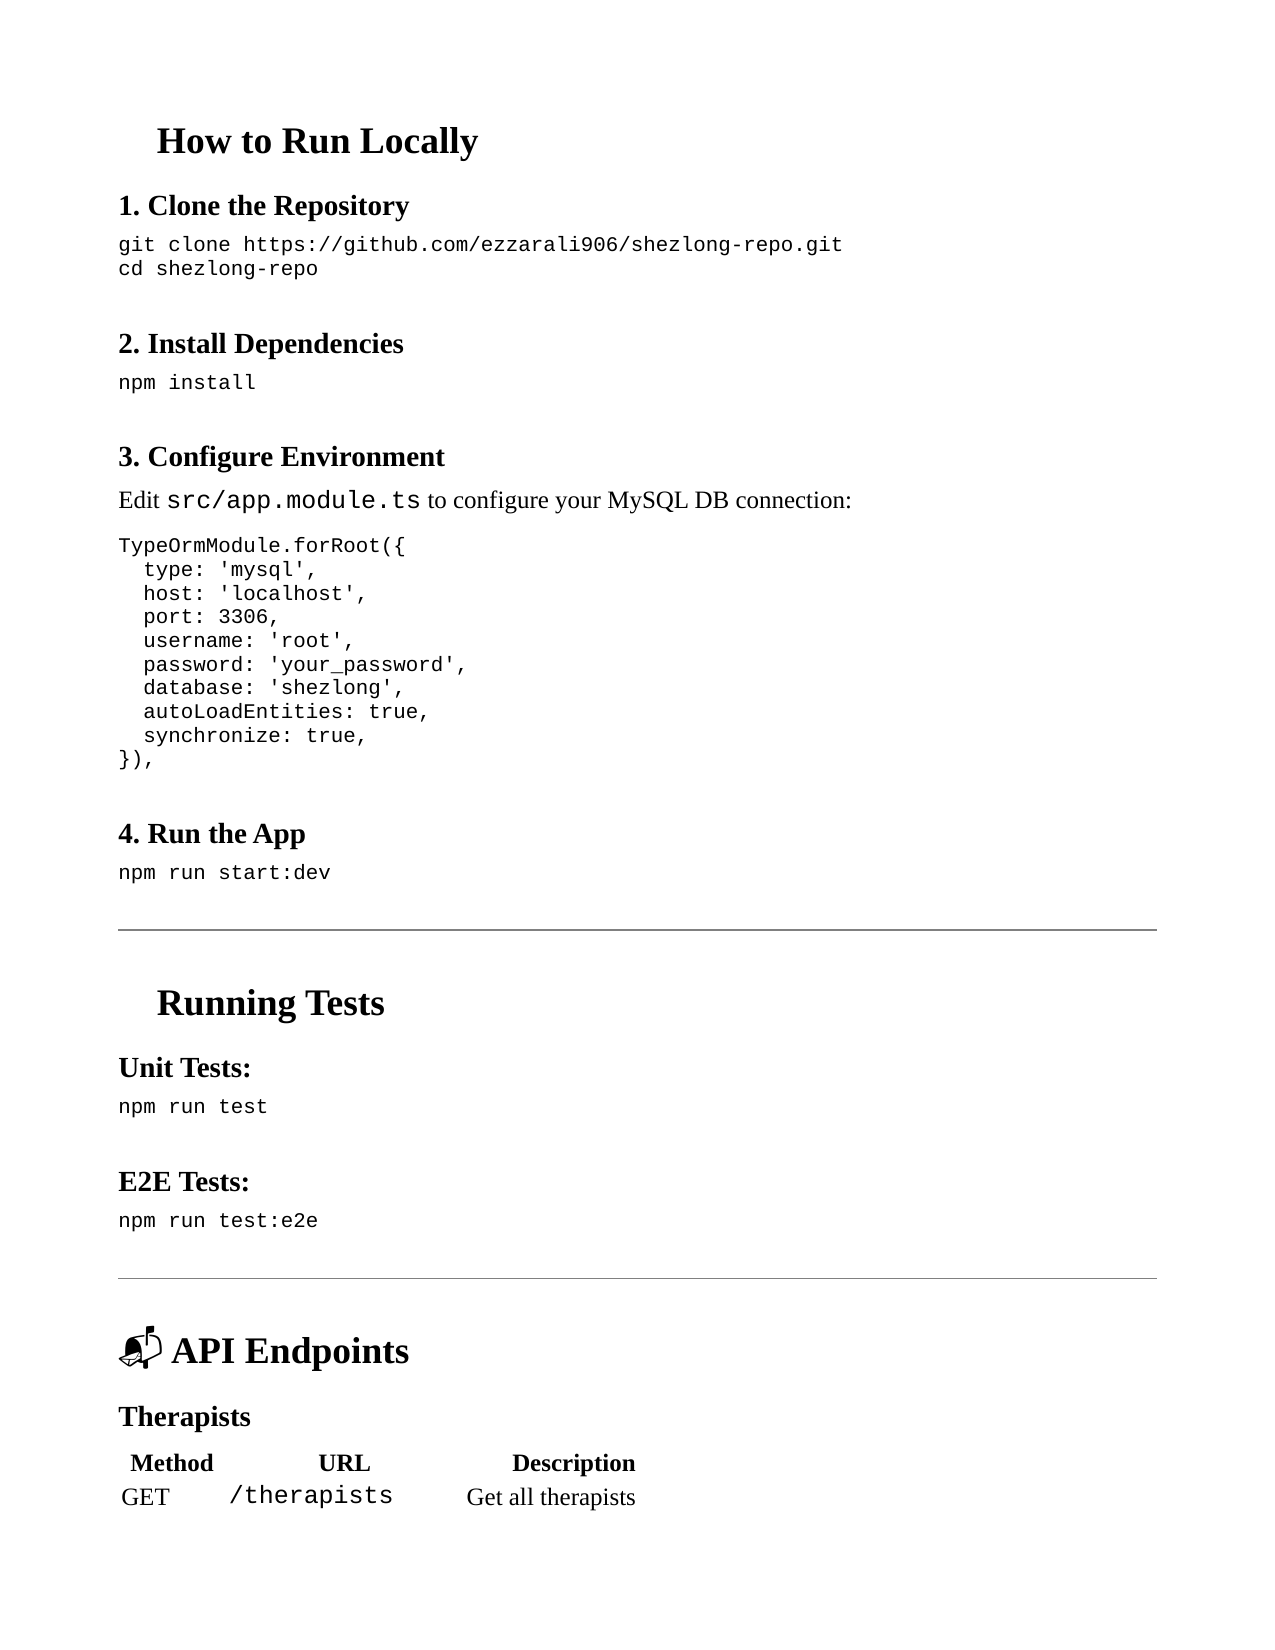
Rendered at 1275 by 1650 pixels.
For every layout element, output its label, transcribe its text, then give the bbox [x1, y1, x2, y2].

text password: 'your_password', [118, 654, 1157, 677]
text type: 'mysql', [118, 559, 1157, 583]
subtitle 4. Run the App [118, 816, 1157, 849]
text host: 'localhost', [118, 583, 1157, 606]
table_cell GET [118, 1479, 226, 1514]
text npm run test:e2e [118, 1210, 1157, 1234]
subtitle 2. Install Dependencies [118, 326, 1157, 359]
text cd shezlong-repo [118, 258, 1157, 282]
table_cell Get all therapists [464, 1479, 684, 1514]
table_header Method [118, 1445, 226, 1479]
text npm run test [118, 1097, 1157, 1120]
table_header Description [464, 1445, 684, 1479]
text database: 'shezlong', [118, 677, 1157, 701]
text git clone https://github.com/ezzarali906/shezlong-repo.git [118, 234, 1157, 258]
text port: 3306, [118, 606, 1157, 630]
subtitle 3. Configure Environment [118, 439, 1157, 473]
table_header URL [226, 1445, 463, 1479]
subtitle 🚀 How to Run Locally [118, 118, 1157, 161]
text synchronize: true, [118, 725, 1157, 748]
subtitle Unit Tests: [118, 1051, 1157, 1084]
text }), [118, 748, 1157, 772]
subtitle 1. Clone the Repository [118, 188, 1157, 222]
text username: 'root', [118, 630, 1157, 654]
subtitle ✅ Running Tests [118, 980, 1157, 1023]
text Edit src/app.module.ts to configure your MySQL DB connection: [118, 486, 1157, 516]
text autoLoadEntities: true, [118, 701, 1157, 725]
subtitle Therapists [118, 1399, 1157, 1432]
text TypeOrmModule.forRoot({ [118, 536, 1157, 559]
table_cell /therapists [226, 1479, 463, 1514]
text npm run start:dev [118, 862, 1157, 886]
text npm install [118, 372, 1157, 395]
subtitle E2E Tests: [118, 1164, 1157, 1198]
subtitle 📬 API Endpoints [118, 1328, 1157, 1372]
